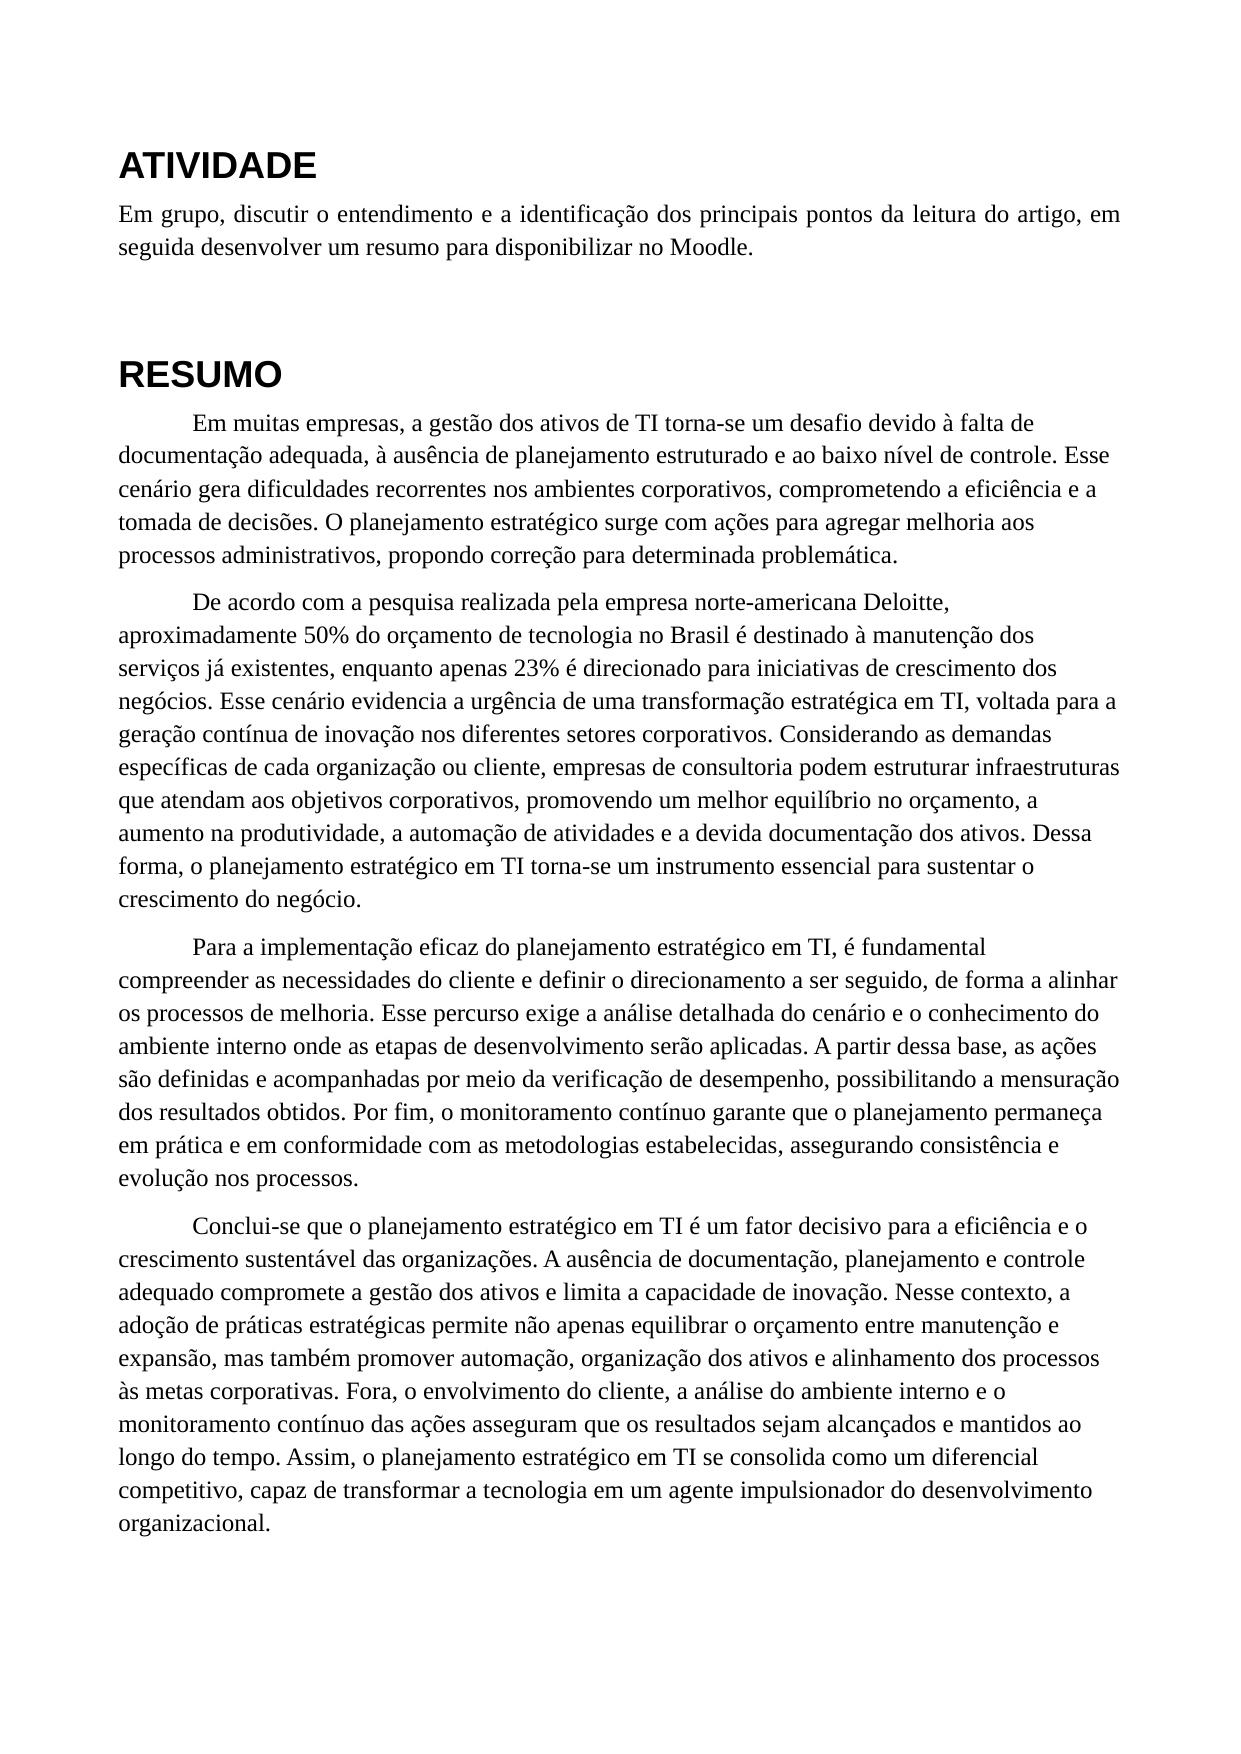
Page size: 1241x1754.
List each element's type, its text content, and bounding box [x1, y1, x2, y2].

text De acordo com a pesquisa realizada pela empresa norte-americana Deloitte, aproximadamente 50% do orçamento de tecnologia no Brasil é destinado à manutenção dos serviços já existentes, enquanto apenas 23% é direcionado para iniciativas de crescimento dos negócios. Esse cenário evidencia a urgência de uma transformação estratégica em TI, voltada para a geração contínua de inovação nos diferentes setores corporativos. Considerando as demandas específicas de cada organização ou cliente, empresas de consultoria podem estruturar infraestruturas que atendam aos objetivos corporativos, promovendo um melhor equilíbrio no orçamento, a aumento na produtividade, a automação de atividades e a devida documentação dos ativos. Dessa forma, o planejamento estratégico em TI torna-se um instrumento essencial para sustentar o crescimento do negócio. [118, 587, 1122, 913]
subtitle ATIVIDADE [118, 143, 1122, 186]
text Em grupo, discutir o entendimento e a identificação dos principais pontos da leitura do artigo, em seguida desenvolver um resumo para disponibilizar no Moodle. [118, 199, 1122, 261]
text Em muitas empresas, a gestão dos ativos de TI torna-se um desafio devido à falta de documentação adequada, à ausência de planejamento estruturado e ao baixo nível de controle. Esse cenário gera dificuldades recorrentes nos ambientes corporativos, comprometendo a eficiência e a tomada de decisões. O planejamento estratégico surge com ações para agregar melhoria aos processos administrativos, propondo correção para determinada problemática. [118, 408, 1122, 568]
text Para a implementação eficaz do planejamento estratégico em TI, é fundamental compreender as necessidades do cliente e definir o direcionamento a ser seguido, de forma a alinhar os processos de melhoria. Esse percurso exige a análise detalhada do cenário e o conhecimento do ambiente interno onde as etapas de desenvolvimento serão aplicadas. A partir dessa base, as ações são definidas e acompanhadas por meio da verificação de desempenho, possibilitando a mensuração dos resultados obtidos. Por fim, o monitoramento contínuo garante que o planejamento permaneça em prática e em conformidade com as metodologias estabelecidas, assegurando consistência e evolução nos processos. [118, 932, 1122, 1192]
text Conclui-se que o planejamento estratégico em TI é um fator decisivo para a eficiência e o crescimento sustentável das organizações. A ausência de documentação, planejamento e controle adequado compromete a gestão dos ativos e limita a capacidade de inovação. Nesse contexto, a adoção de práticas estratégicas permite não apenas equilibrar o orçamento entre manutenção e expansão, mas também promover automação, organização dos ativos e alinhamento dos processos às metas corporativas. Fora, o envolvimento do cliente, a análise do ambiente interno e o monitoramento contínuo das ações asseguram que os resultados sejam alcançados e mantidos ao longo do tempo. Assim, o planejamento estratégico em TI se consolida como um diferencial competitivo, capaz de transformar a tecnologia em um agente impulsionador do desenvolvimento organizacional. [118, 1211, 1122, 1537]
subtitle RESUMO [118, 352, 1122, 395]
